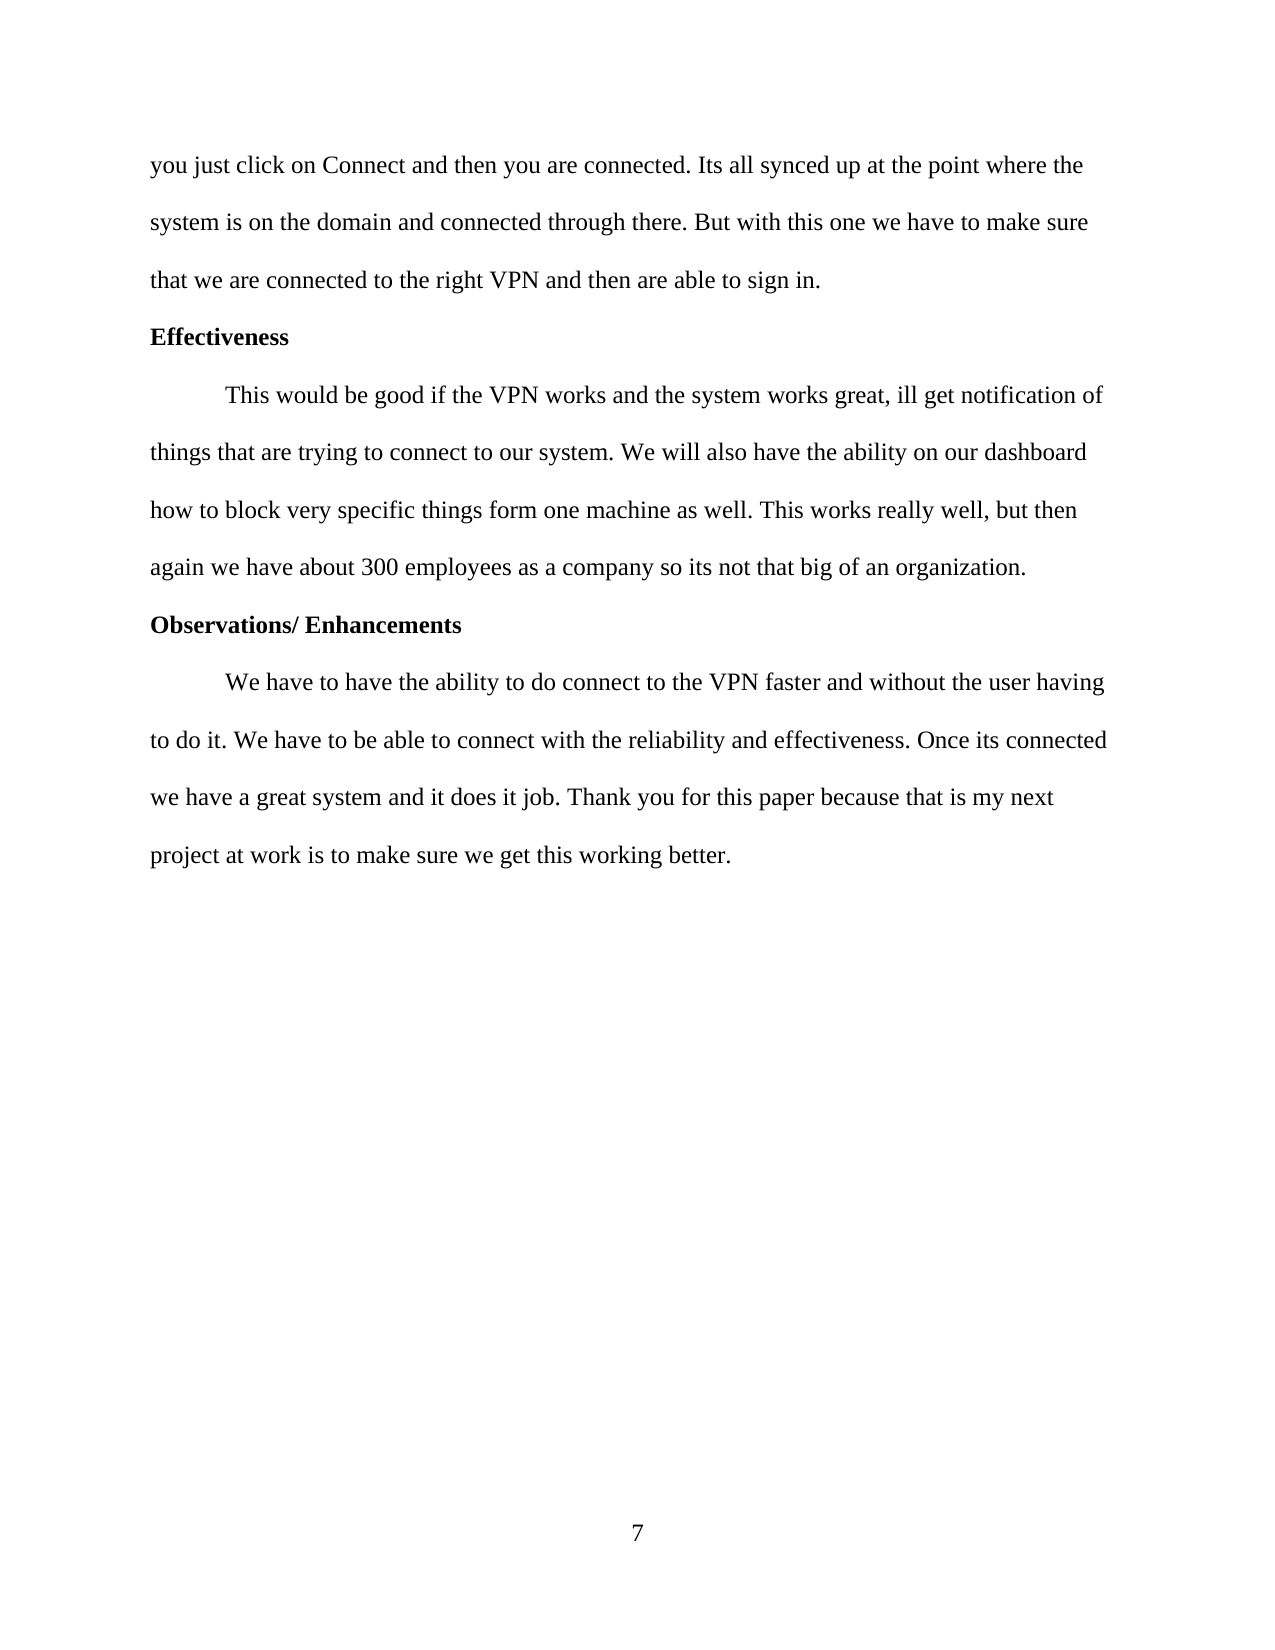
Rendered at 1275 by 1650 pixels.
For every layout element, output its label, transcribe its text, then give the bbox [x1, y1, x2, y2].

text Observations/ Enhancements [150, 610, 1125, 639]
text Effectiveness [150, 322, 1125, 351]
text This would be good if the VPN works and the system works great, ill get notification of things that are trying to connect to our system. We will also have the ability on our dashboard how to block very specific things form one machine as well. This works really well, but then again we have about 300 employees as a company so its not that big of an organization. [150, 380, 1125, 581]
text We have to have the ability to do connect to the VPN faster and without the user having to do it. We have to be able to connect with the reliability and effectiveness. Once its connected we have a great system and it does it job. Thank you for this paper because that is my next project at work is to make sure we get this working better. [150, 667, 1125, 869]
text you just click on Connect and then you are connected. Its all synced up at the point where the system is on the domain and connected through there. But with this one we have to make sure that we are connected to the right VPN and then are able to sign in. [150, 150, 1125, 294]
